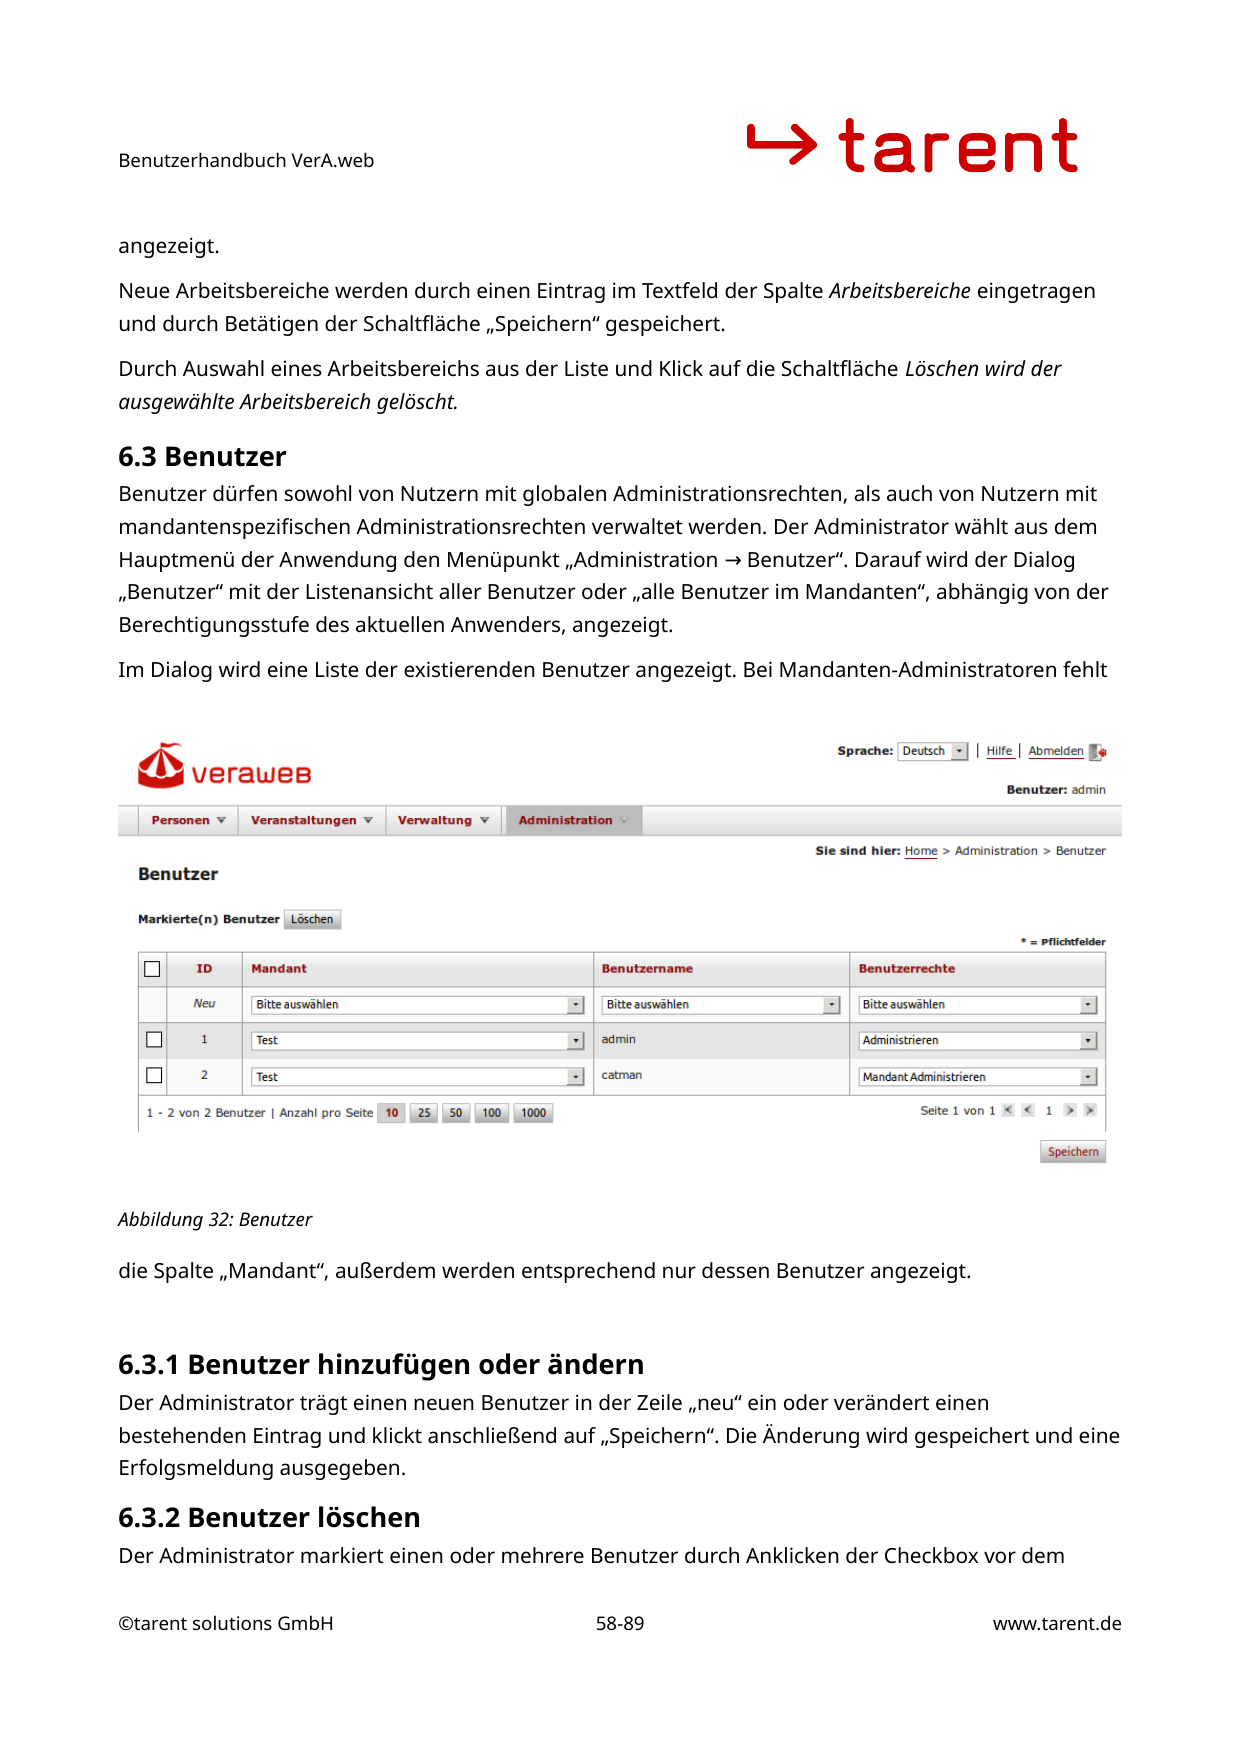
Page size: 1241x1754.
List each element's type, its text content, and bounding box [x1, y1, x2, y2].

text Der Administrator markiert einen oder mehrere Benutzer durch Anklicken der Checkbox vor dem [118, 1541, 1122, 1569]
text Benutzer dürfen sowohl von Nutzern mit globalen Administrationsrechten, als auch von Nutzern mit mandantenspezifischen Administrationsrechten verwaltet werden. Der Administrator wählt aus dem Hauptmenü der Anwendung den Menüpunkt „Administration → Benutzer“. Darauf wird der Dialog „Benutzer“ mit der Listenansicht aller Benutzer oder „alle Benutzer im Mandanten“, abhängig von der Berechtigungsstufe des aktuellen Anwenders, angezeigt. [118, 479, 1122, 638]
subtitle Benutzer löschen [118, 1498, 1122, 1535]
text die Spalte „Mandant“, außerdem werden entsprechend nur dessen Benutzer angezeigt. [118, 1232, 1122, 1284]
text Der Administrator trägt einen neuen Benutzer in der Zeile „neu“ ein oder verändert einen bestehenden Eintrag und klickt anschließend auf „Speichern“. Die Änderung wird gespeichert und eine Erfolgsmeldung ausgegeben. [118, 1388, 1122, 1482]
text angezeigt. [118, 232, 1122, 260]
text Abbildung 32: Benutzer [118, 1180, 1122, 1232]
text Neue Arbeitsbereiche werden durch einen Eintrag im Textfeld der Spalte Arbeitsbereiche eingetragen und durch Betätigen der Schaltfläche „Speichern“ gespeichert. [118, 277, 1122, 338]
subtitle Benutzer hinzufügen oder ändern [118, 1346, 1122, 1383]
picture [118, 737, 1122, 1180]
text Durch Auswahl eines Arbeitsbereichs aus der Liste und Klick auf die Schaltfläche Löschen wird der ausgewählte Arbeitsbereich gelöscht. [118, 354, 1122, 415]
subtitle Benutzer [118, 437, 1122, 474]
text Im Dialog wird eine Liste der existierenden Benutzer angezeigt. Bei Mandanten-Administratoren fehlt [118, 655, 1122, 737]
